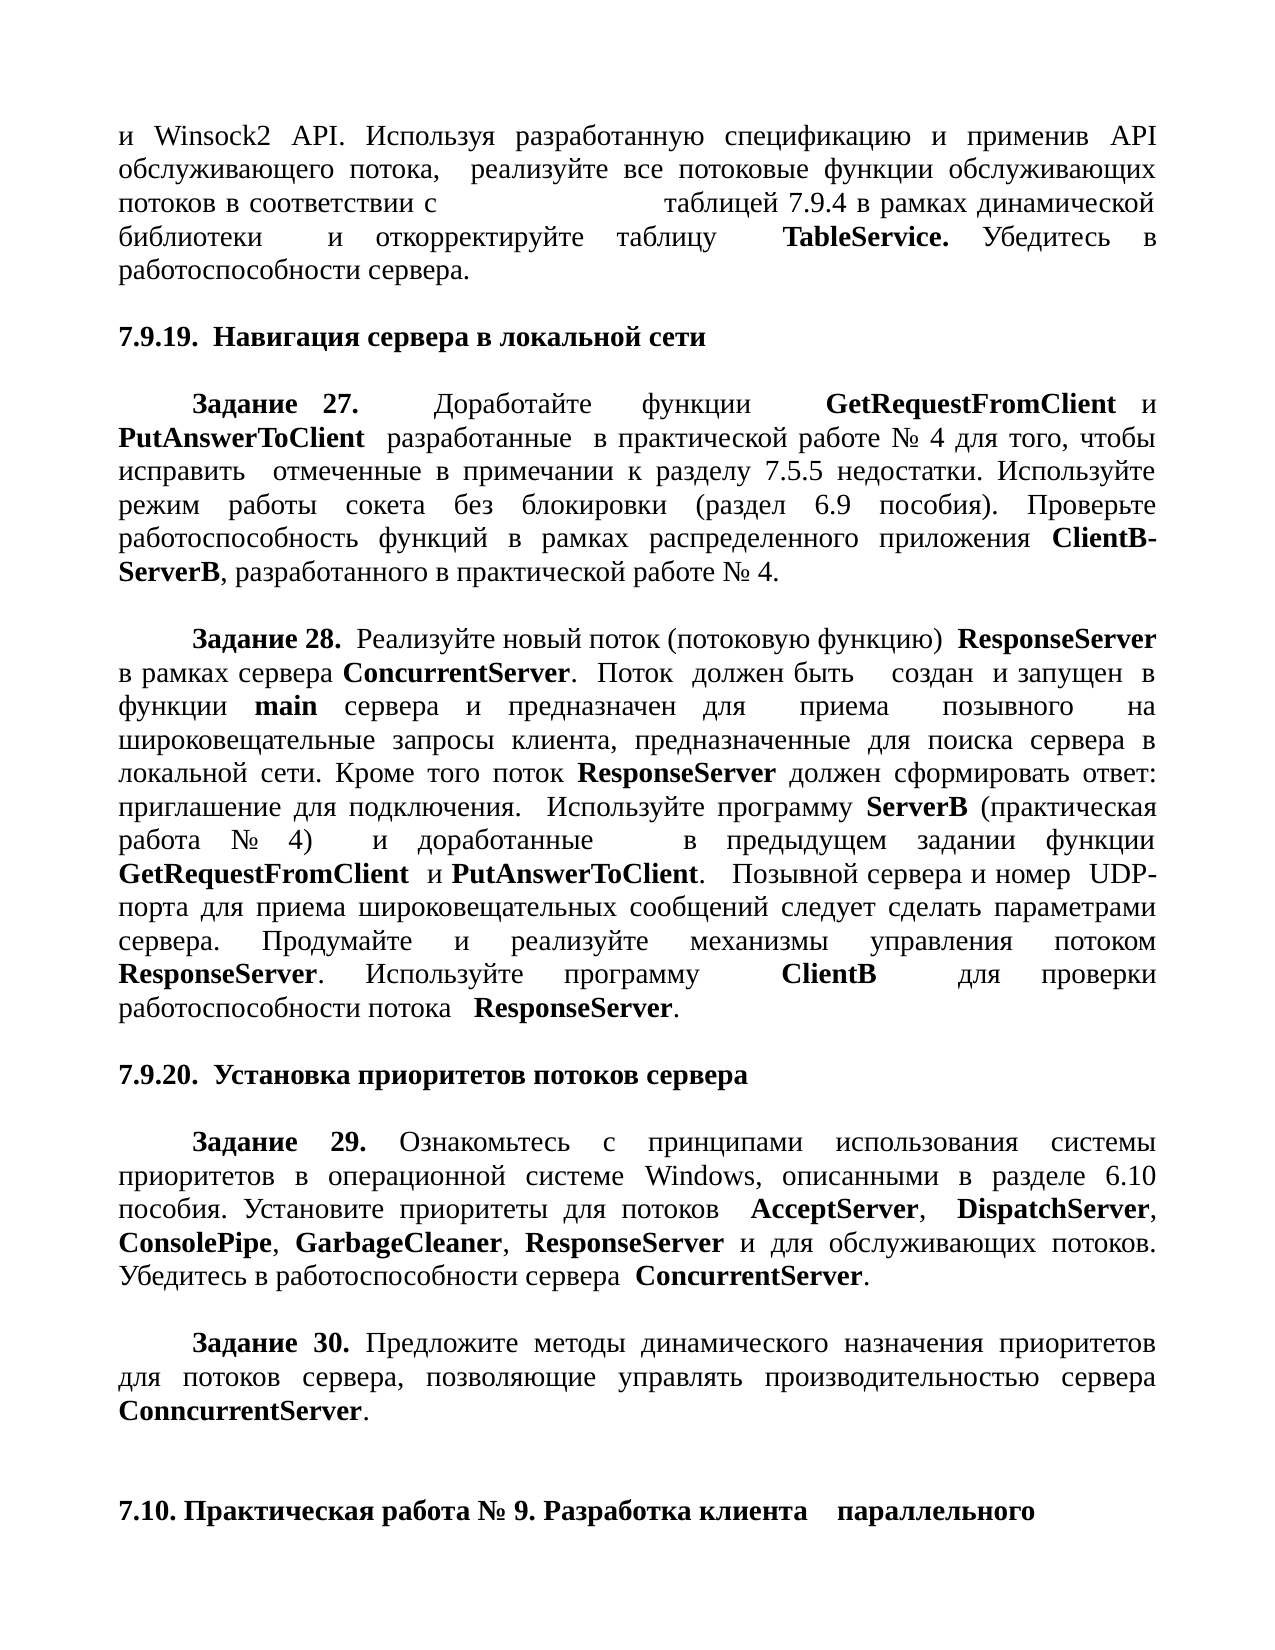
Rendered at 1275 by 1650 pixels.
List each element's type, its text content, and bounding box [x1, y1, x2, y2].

text 7.10. Практическая работа № 9. Разработка клиента параллельного [118, 1493, 1157, 1527]
text Задание 27. Доработайте функции GetRequestFromClient и PutAnswerToClient разработанные в практической работе № 4 для того, чтобы исправить отмеченные в примечании к разделу 7.5.5 недостатки. Используйте режим работы сокета без блокировки (раздел 6.9 пособия). Проверьте работоспособность функций в рамках распределенного приложения ClientB-ServerB, разработанного в практической работе № 4. [118, 386, 1157, 588]
text и Winsock2 API. Используя разработанную спецификацию и применив API обслуживающего потока, реализуйте все потоковые функции обслуживающих потоков в соответствии с таблицей 7.9.4 в рамках динамической библиотеки и откорректируйте таблицу TableService. Убедитесь в работоспособности сервера. [118, 118, 1157, 286]
text 7.9.19. Навигация сервера в локальной сети [118, 319, 1157, 353]
text Задание 30. Предложите методы динамического назначения приоритетов для потоков сервера, позволяющие управлять производительностью сервера ConncurrentServer. [118, 1326, 1157, 1426]
text 7.9.20. Установка приоритетов потоков сервера [118, 1057, 1157, 1091]
text Задание 28. Реализуйте новый поток (потоковую функцию) ResponseServer в рамках сервера ConcurrentServer. Поток должен быть создан и запущен в функции main сервера и предназначен для приема позывного на широковещательные запросы клиента, предназначенные для поиска сервера в локальной сети. Кроме того поток ResponseServer должен сформировать ответ: приглашение для подключения. Используйте программу ServerB (практическая работа № 4) и доработанные в предыдущем задании функции GetRequestFromClient и PutAnswerToClient. Позывной сервера и номер UDP-порта для приема широковещательных сообщений следует сделать параметрами сервера. Продумайте и реализуйте механизмы управления потоком ResponseServer. Используйте программу ClientB для проверки работоспособности потока ResponseServer. [118, 621, 1157, 1024]
text Задание 29. Ознакомьтесь с принципами использования системы приоритетов в операционной системе Windows, описанными в разделе 6.10 пособия. Установите приоритеты для потоков AcceptServer, DispatchServer, ConsolePipe, GarbageCleaner, ResponseServer и для обслуживающих потоков. Убедитесь в работоспособности сервера ConcurrentServer. [118, 1124, 1157, 1292]
